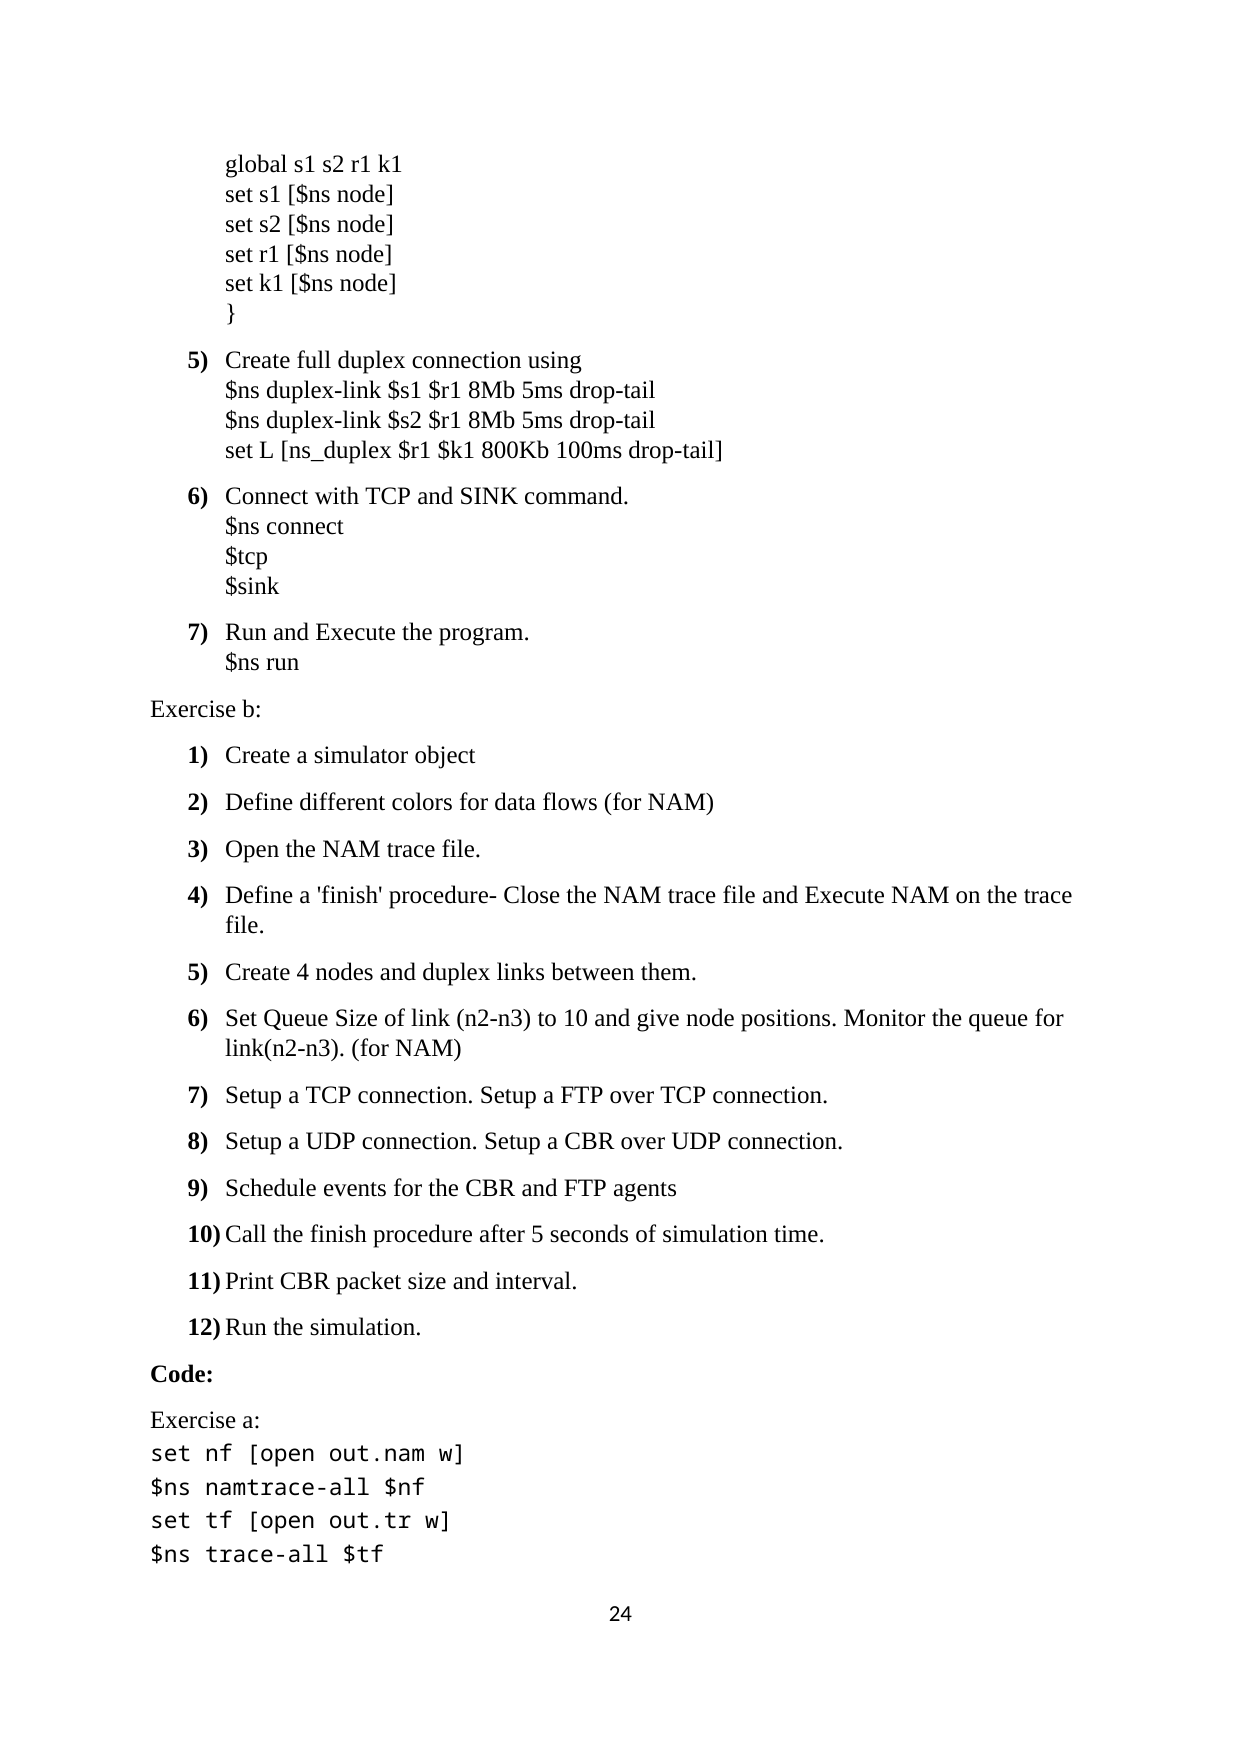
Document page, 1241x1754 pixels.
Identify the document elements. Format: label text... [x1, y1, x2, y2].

list Setup a TCP connection. Setup a FTP over TCP connection. [187, 1081, 1090, 1108]
list Schedule events for the CBR and FTP agents [187, 1174, 1090, 1202]
list Define different colors for data flows (for NAM) [187, 788, 1090, 816]
list Define a 'finish' procedure- Close the NAM trace file and Execute NAM on the trace file. [187, 881, 1090, 939]
list Setup a UDP connection. Setup a CBR over UDP connection. [187, 1127, 1090, 1155]
text Exercise a: set nf [open out.nam w] $ns namtrace-all $nf set tf [open out.tr w] $ns trace-all $tf [150, 1407, 1090, 1603]
list Connect with TCP and SINK command. $ns connect $tcp $sink [187, 482, 1090, 600]
list Create a simulator object [187, 742, 1090, 769]
list Open the NAM trace file. [187, 835, 1090, 862]
list Run and Execute the program. $ns run [187, 618, 1090, 676]
list Set Queue Size of link (n2-n3) to 10 and give node positions. Monitor the queue for link(n2-n3). (for NAM) [187, 1004, 1090, 1062]
list global s1 s2 r1 k1 set s1 [$ns node] set s2 [$ns node] set r1 [$ns node] set k1 [$ns node] } [187, 150, 1090, 327]
text Exercise b: [150, 695, 1090, 723]
text Code: [150, 1360, 1090, 1388]
list Create full duplex connection using $ns duplex-link $s1 $r1 8Mb 5ms drop-tail $ns duplex-link $s2 $r1 8Mb 5ms drop-tail set L [ns_duplex $r1 $k1 800Kb 100ms drop-tail] [187, 346, 1090, 463]
list Create 4 nodes and duplex links between them. [187, 958, 1090, 985]
list Print CBR packet size and interval. [187, 1267, 1090, 1295]
list Run the simulation. [187, 1313, 1090, 1341]
list Call the finish procedure after 5 seconds of simulation time. [187, 1220, 1090, 1248]
